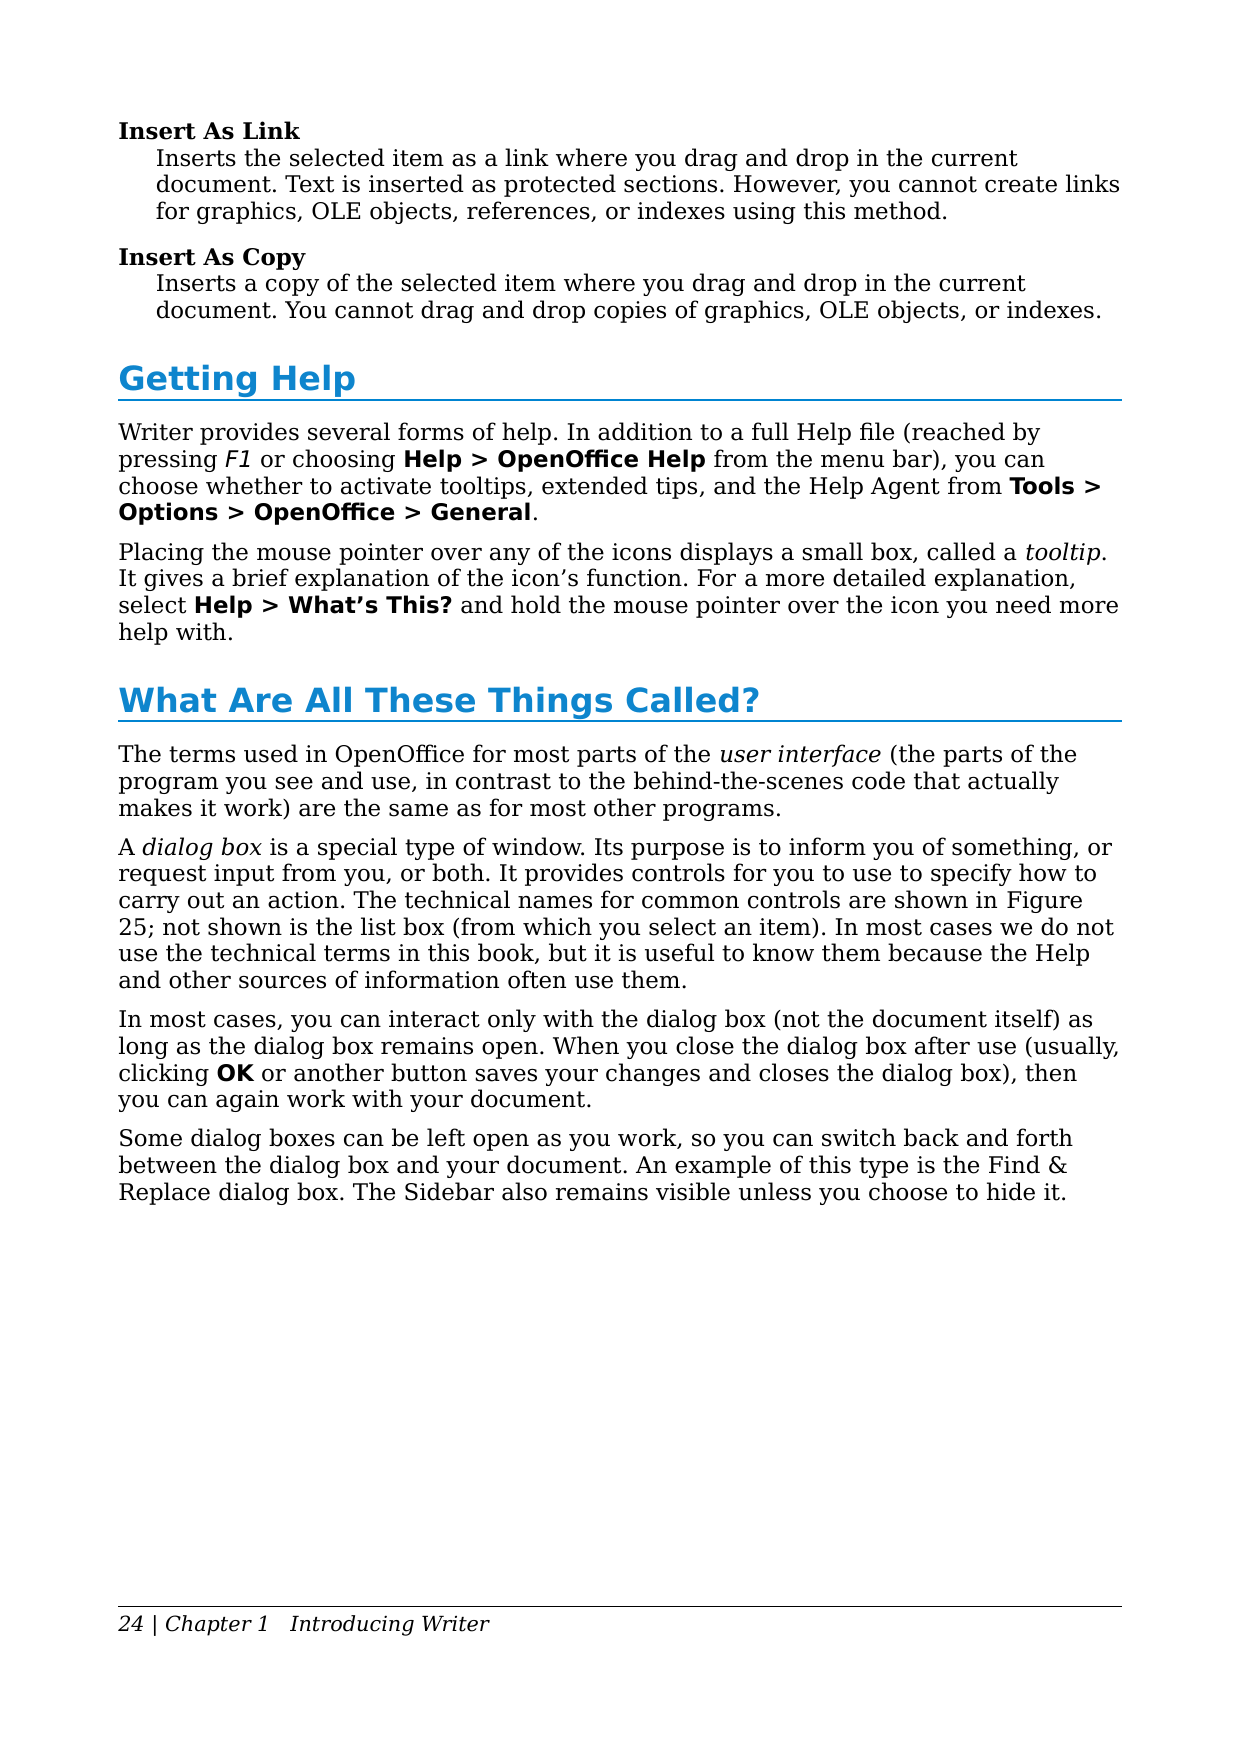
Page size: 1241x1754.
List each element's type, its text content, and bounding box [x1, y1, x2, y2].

text In most cases, you can interact only with the dialog box (not the document itself) as long as the dialog box remains open. When you close the dialog box after use (usually, clicking OK or another button saves your changes and closes the dialog box), then you can again work with your document. [118, 1006, 1122, 1113]
text Some dialog boxes can be left open as you work, so you can switch back and forth between the dialog box and your document. An example of this type is the Find & Replace dialog box. The Sidebar also remains visible unless you choose to hide it. [118, 1126, 1122, 1206]
text Writer provides several forms of help. In addition to a full Help file (reached by pressing F1 or choosing Help > OpenOffice Help from the menu bar), you can choose whether to activate tooltips, extended tips, and the Help Agent from Tools > Options > OpenOffice > General. [118, 419, 1122, 526]
text Insert As Link [118, 118, 1122, 145]
text Inserts the selected item as a link where you drag and drop in the current document. Text is inserted as protected sections. However, you cannot create links for graphics, OLE objects, references, or indexes using this method. [156, 145, 1122, 225]
text Placing the mouse pointer over any of the icons displays a small box, called a tooltip. It gives a brief explanation of the icon’s function. For a more detailed explanation, select Help > What’s This? and hold the mouse pointer over the icon you need more help with. [118, 539, 1122, 645]
text The terms used in OpenOffice for most parts of the user interface (the parts of the program you see and use, in contrast to the behind-the-scenes code that actually makes it work) are the same as for most other programs. [118, 741, 1122, 821]
text A dialog box is a special type of window. Its purpose is to inform you of something, or request input from you, or both. It provides controls for you to use to specify how to carry out an action. The technical names for common controls are shown in Figure 25; not shown is the list box (from which you select an item). In most cases we do not use the technical terms in this book, but it is useful to know them because the Help and other sources of information often use them. [118, 834, 1122, 994]
text Inserts a copy of the selected item where you drag and drop in the current document. You cannot drag and drop copies of graphics, OLE objects, or indexes. [156, 270, 1122, 324]
subtitle Getting Help [118, 360, 1122, 399]
text Insert As Copy [118, 243, 1122, 270]
subtitle What Are All These Things Called? [118, 682, 1122, 720]
